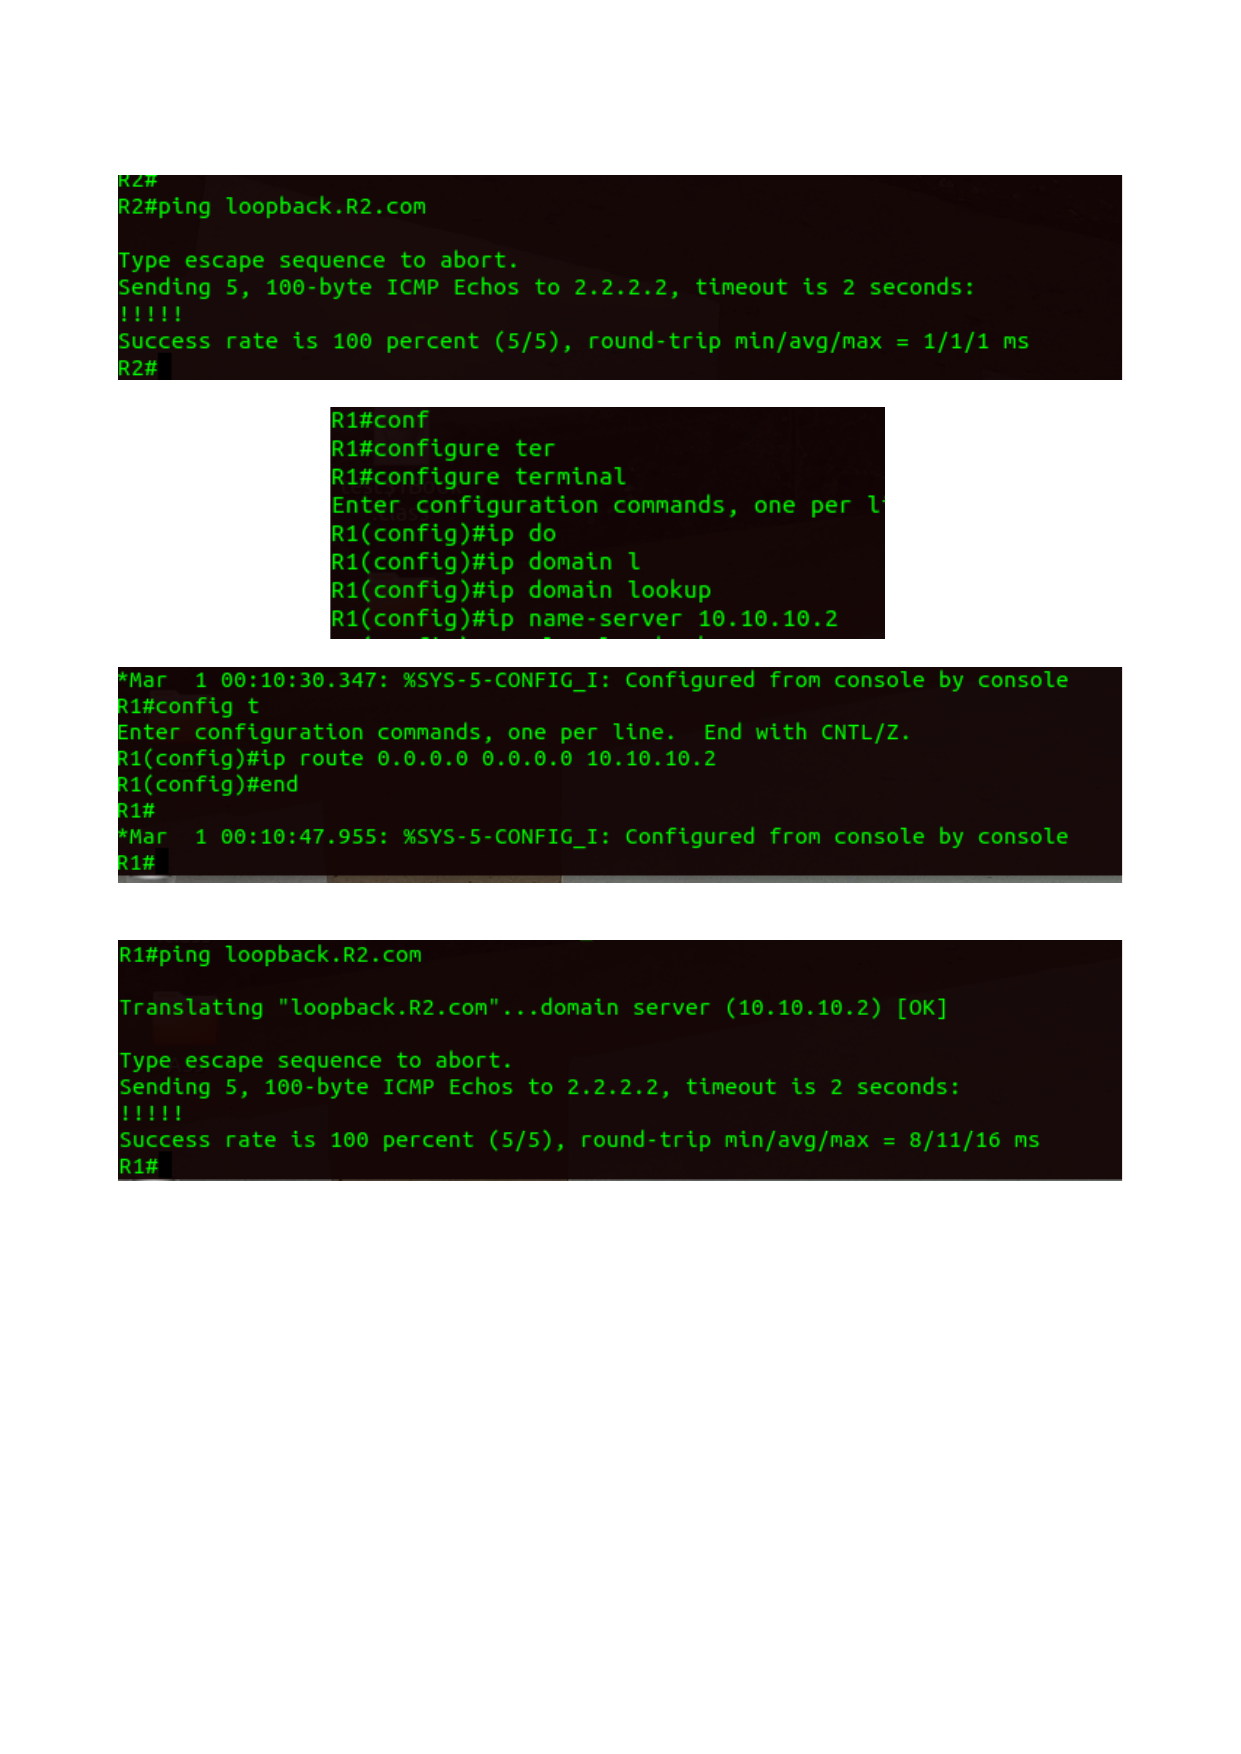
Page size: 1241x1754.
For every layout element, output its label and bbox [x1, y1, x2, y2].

picture [118, 175, 1123, 380]
picture [330, 407, 885, 639]
picture [118, 940, 1123, 1181]
picture [118, 667, 1123, 883]
